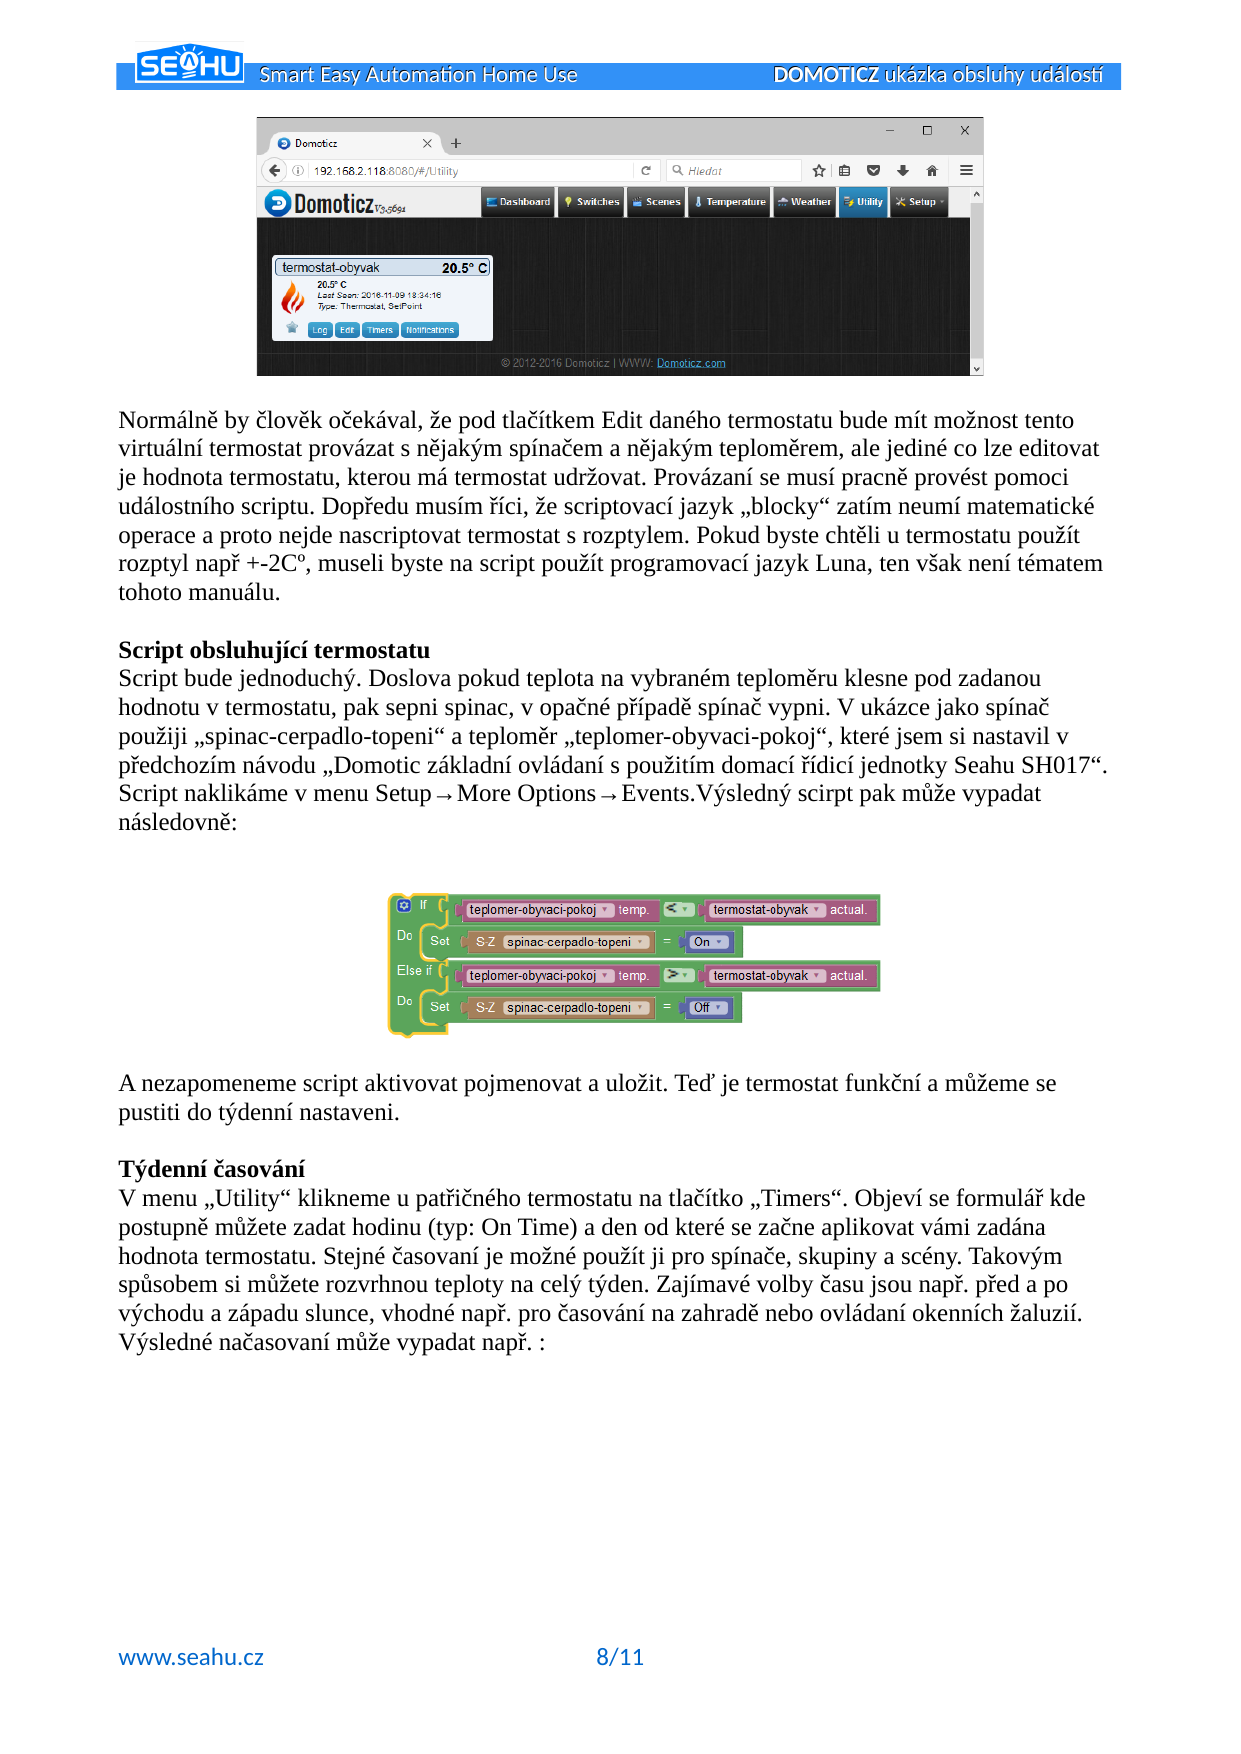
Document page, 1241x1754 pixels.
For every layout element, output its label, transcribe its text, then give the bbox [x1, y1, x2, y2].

text Script obsluhující termostatu [118, 635, 1122, 663]
text Normálně by člověk očekával, že pod tlačítkem Edit daného termostatu bude mít možnost tento virtuální termostat provázat s nějakým spínačem a nějakým teploměrem, ale jediné co lze editovat je hodnota termostatu, kterou má termostat udržovat. Provázaní se musí pracně provést pomoci událostního scriptu. Dopředu musím říci, že scriptovací jazyk „blocky“ zatím neumí matematické operace a proto nejde nascriptovat termostat s rozptylem. Pokud byste chtěli u termostatu použít rozptyl např +-2Cº, museli byste na script použít programovací jazyk Luna, ten však není tématem tohoto manuálu. [118, 405, 1122, 606]
text Týdenní časování [118, 1154, 1122, 1183]
text Script bude jednoduchý. Doslova pokud teplota na vybraném teploměru klesne pod zadanou hodnotu v termostatu, pak sepni spinac, v opačné případě spínač vypni. V ukázce jako spínač použiji „spinac-cerpadlo-topeni“ a teploměr „teplomer-obyvaci-pokoj“, které jsem si nastavil v předchozím návodu „Domotic základní ovládaní s použitím domací řídicí jednotky Seahu SH017“. Script naklikáme v menu Setup→More Options→Events.Výsledný scirpt pak může vypadat následovně: [118, 663, 1122, 836]
picture [135, 41, 245, 83]
picture [359, 848, 881, 1040]
picture [256, 117, 984, 376]
text V menu „Utility“ klikneme u patřičného termostatu na tlačítko „Timers“. Objeví se formulář kde postupně můžete zadat hodinu (typ: On Time) a den od které se začne aplikovat vámi zadána hodnota termostatu. Stejné časovaní je možné použít ji pro spínače, skupiny a scény. Takovým spůsobem si můžete rozvrhnou teploty na celý týden. Zajímavé volby času jsou např. před a po východu a západu slunce, vhodné např. pro časování na zahradě nebo ovládaní okenních žaluzií. Výsledné načasovaní může vypadat např. : [118, 1183, 1122, 1356]
text A nezapomeneme script aktivovat pojmenovat a uložit. Teď je termostat funkční a můžeme se pustiti do týdenní nastaveni. [118, 836, 1122, 1126]
